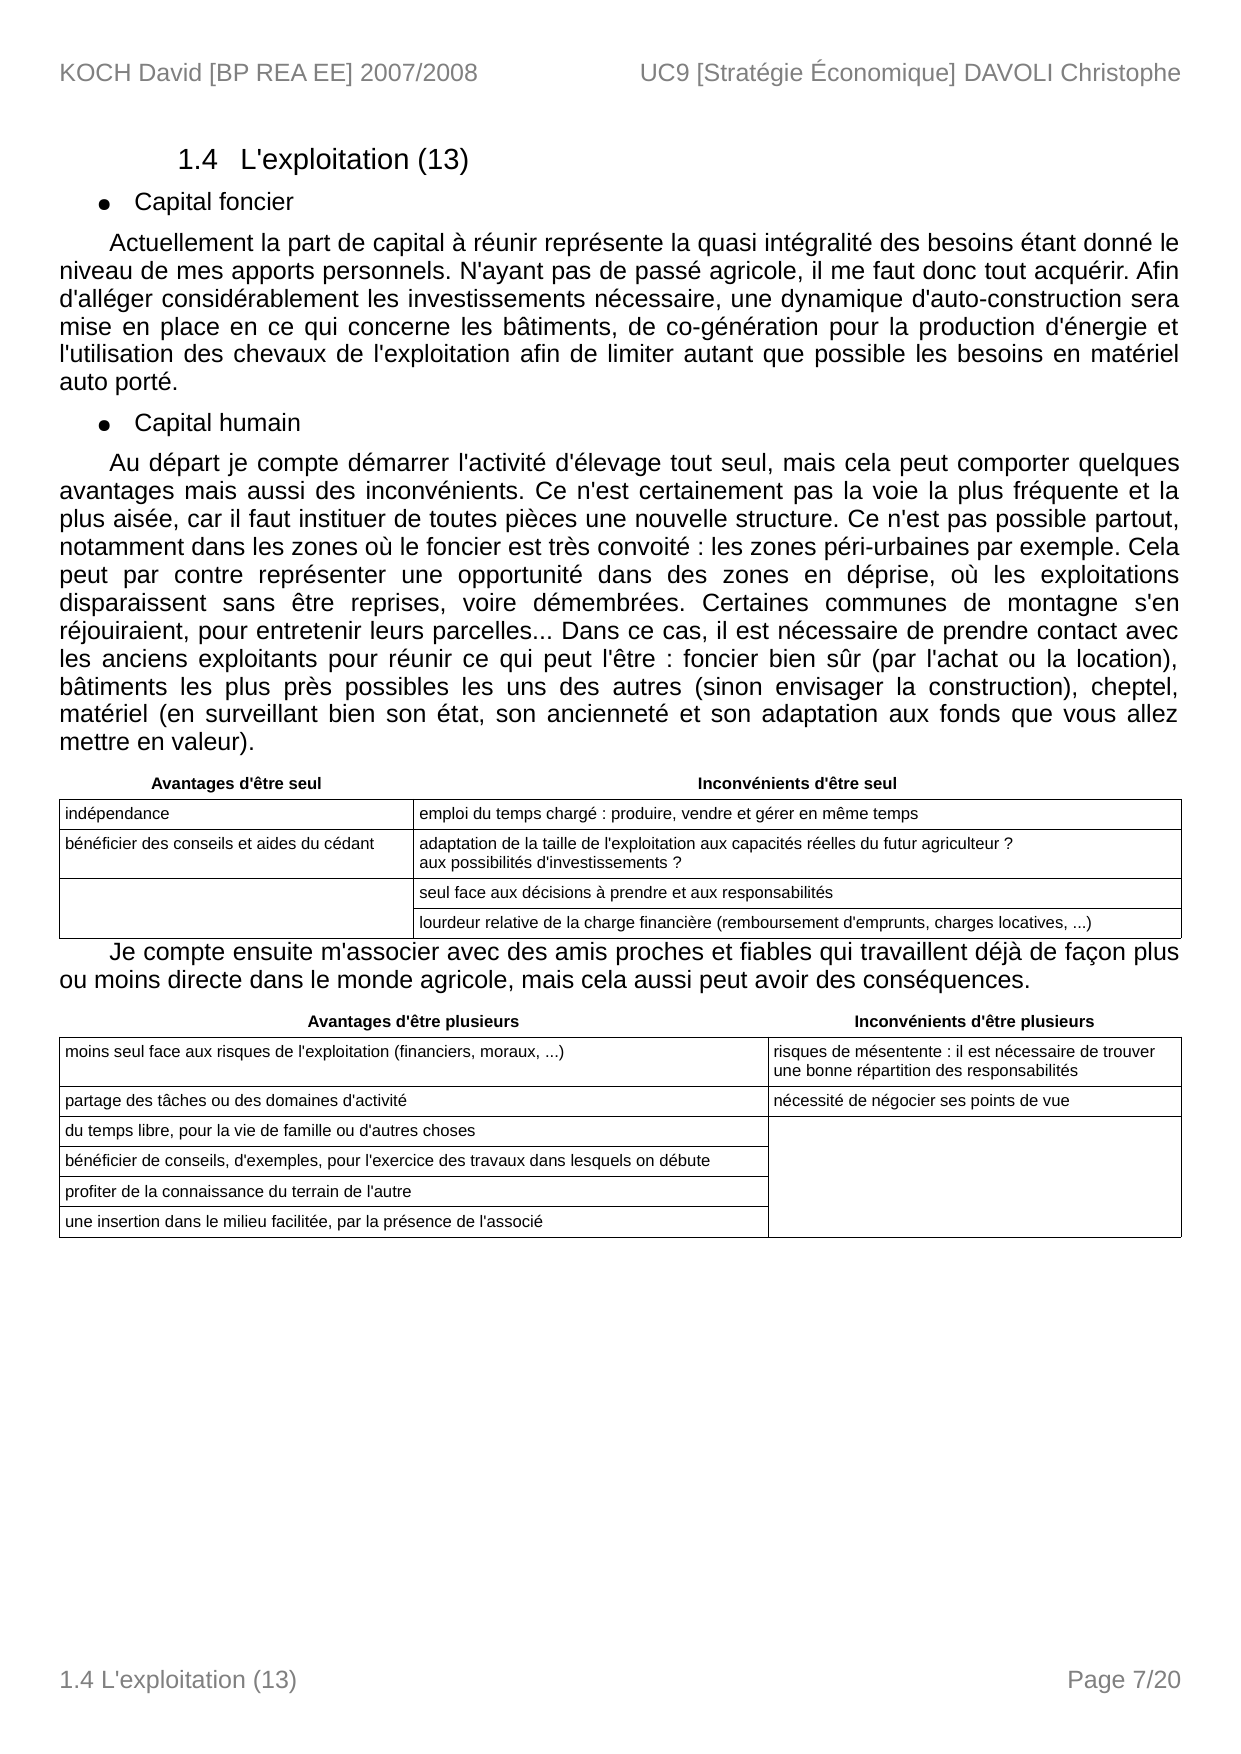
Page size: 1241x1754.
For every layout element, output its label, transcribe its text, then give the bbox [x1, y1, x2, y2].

table_header Avantages d'être seul [59, 769, 413, 799]
table_cell bénéficier des conseils et aides du cédant [60, 830, 413, 878]
subtitle L'exploitation (13) [59, 143, 1181, 176]
table_cell [769, 1117, 1181, 1237]
table_cell [60, 879, 413, 938]
table_cell nécessité de négocier ses points de vue [769, 1087, 1181, 1116]
text Au départ je compte démarrer l'activité d'élevage tout seul, mais cela peut comporter quelques avantages mais aussi des inconvénients. Ce n'est certainement pas la voie la plus fréquente et la plus aisée, car il faut instituer de toutes pièces une nouvelle structure. Ce n'est pas possible partout, notamment dans les zones où le foncier est très convoité : les zones péri-urbaines par exemple. Cela peut par contre représenter une opportunité dans des zones en déprise, où les exploitations disparaissent sans être reprises, voire démembrées. Certaines communes de montagne s'en réjouiraient, pour entretenir leurs parcelles... Dans ce cas, il est nécessaire de prendre contact avec les anciens exploitants pour réunir ce qui peut l'être : foncier bien sûr (par l'achat ou la location), bâtiments les plus près possibles les uns des autres (sinon envisager la construction), cheptel, matériel (en surveillant bien son état, son ancienneté et son adaptation aux fonds que vous allez mettre en valeur). [59, 449, 1181, 756]
table_header Inconvénients d'être seul [413, 769, 1181, 799]
text Actuellement la part de capital à réunir représente la quasi intégralité des besoins étant donné le niveau de mes apports personnels. N'ayant pas de passé agricole, il me faut donc tout acquérir. Afin d'alléger considérablement les investissements nécessaire, une dynamique d'auto-construction sera mise en place en ce qui concerne les bâtiments, de co-génération pour la production d'énergie et l'utilisation des chevaux de l'exploitation afin de limiter autant que possible les besoins en matériel auto porté. [59, 228, 1181, 396]
table_cell indépendance [60, 800, 413, 829]
table_cell lourdeur relative de la charge financière (remboursement d'emprunts, charges locatives, ...) [414, 909, 1181, 938]
table_cell adaptation de la taille de l'exploitation aux capacités réelles du futur agriculteur ? aux possibilités d'investissements ? [414, 830, 1181, 878]
table_cell une insertion dans le milieu facilitée, par la présence de l'associé [60, 1207, 768, 1237]
text Je compte ensuite m'associer avec des amis proches et fiables qui travaillent déjà de façon plus ou moins directe dans le monde agricole, mais cela aussi peut avoir des conséquences. [59, 939, 1181, 994]
table_header Inconvénients d'être plusieurs [768, 1007, 1181, 1037]
table_cell moins seul face aux risques de l'exploitation (financiers, moraux, ...) [60, 1038, 768, 1086]
table_cell du temps libre, pour la vie de famille ou d'autres choses [60, 1117, 768, 1146]
table_cell bénéficier de conseils, d'exemples, pour l'exercice des travaux dans lesquels on débute [60, 1147, 768, 1176]
table_cell seul face aux décisions à prendre et aux responsabilités [414, 879, 1181, 908]
table_cell profiter de la connaissance du terrain de l'autre [60, 1177, 768, 1206]
table_cell partage des tâches ou des domaines d'activité [60, 1087, 768, 1116]
table_cell risques de mésentente : il est nécessaire de trouver une bonne répartition des responsabilités [769, 1038, 1181, 1086]
list Capital humain [97, 408, 1181, 436]
table_header Avantages d'être plusieurs [59, 1007, 768, 1037]
table_cell emploi du temps chargé : produire, vendre et gérer en même temps [414, 800, 1181, 829]
list Capital foncier [97, 188, 1181, 216]
